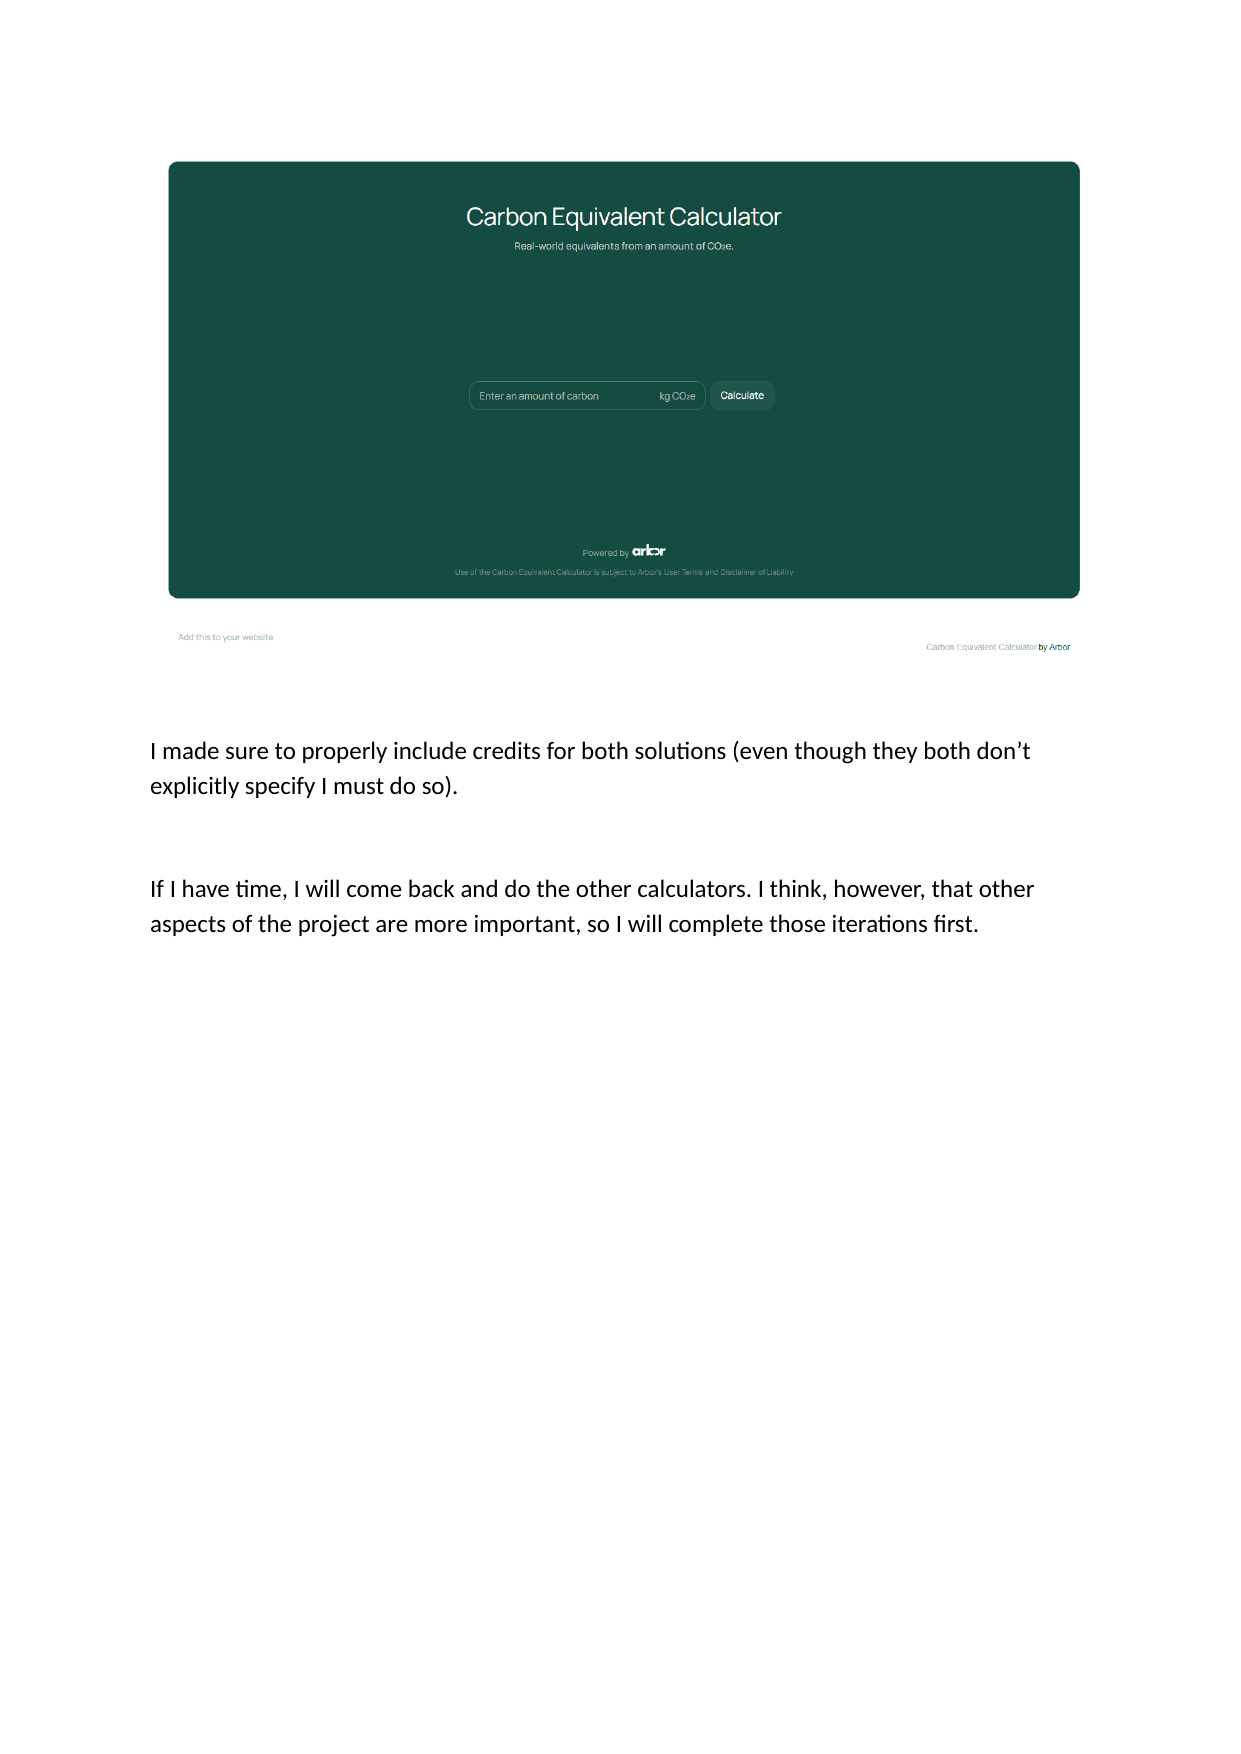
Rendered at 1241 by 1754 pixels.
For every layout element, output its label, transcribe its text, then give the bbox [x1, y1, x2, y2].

text I made sure to properly include credits for both solutions (even though they both don’t explicitly specify I must do so). [150, 735, 1090, 801]
text If I have time, I will come back and do the other calculators. I think, however, that other aspects of the project are more important, so I will complete those iterations first. [150, 873, 1090, 939]
